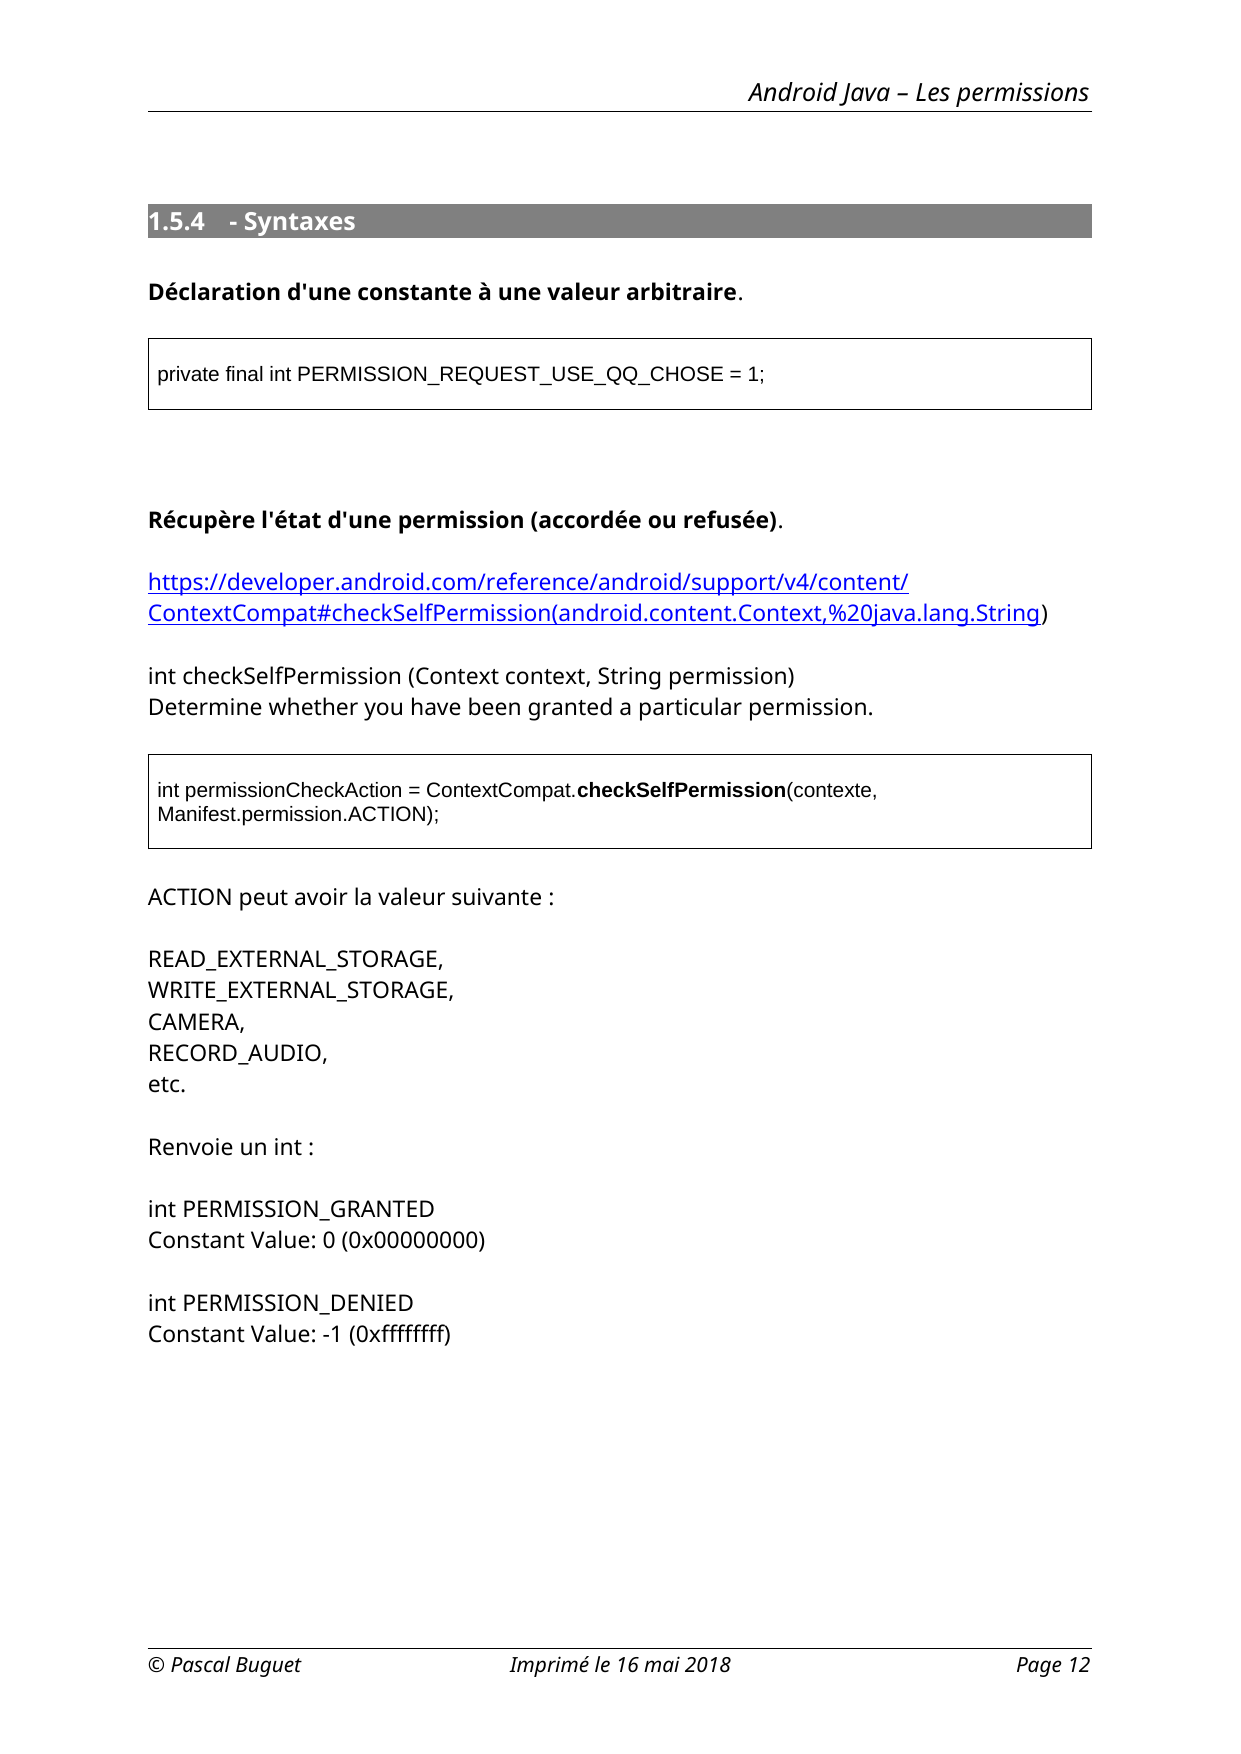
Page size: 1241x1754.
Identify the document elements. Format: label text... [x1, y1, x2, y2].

text CAMERA, [148, 1006, 1092, 1037]
text int PERMISSION_DENIED [148, 1287, 1092, 1318]
text Déclaration d'une constante à une valeur arbitraire. [148, 276, 1092, 307]
text https://developer.android.com/reference/android/support/v4/content/ContextCompat#checkSelfPermission(android.content.Context,%20java.lang.String) [148, 566, 1092, 629]
text Constant Value: -1 (0xffffffff) [148, 1318, 1092, 1349]
text Renvoie un int : [148, 1131, 1092, 1162]
text private final int PERMISSION_REQUEST_USE_QQ_CHOSE = 1; [149, 339, 1091, 409]
text RECORD_AUDIO, [148, 1037, 1092, 1068]
text etc. [148, 1068, 1092, 1099]
text int PERMISSION_GRANTED [148, 1193, 1092, 1224]
text ACTION peut avoir la valeur suivante : [148, 881, 1092, 912]
text int permissionCheckAction = ContextCompat.checkSelfPermission(contexte, Manifest.permission.ACTION); [149, 755, 1091, 848]
text Récupère l'état d'une permission (accordée ou refusée). [148, 504, 1092, 535]
text WRITE_EXTERNAL_STORAGE, [148, 974, 1092, 1006]
text int checkSelfPermission (Context context, String permission) [148, 660, 1092, 691]
text Constant Value: 0 (0x00000000) [148, 1224, 1092, 1256]
text READ_EXTERNAL_STORAGE, [148, 943, 1092, 974]
subtitle - Syntaxes [148, 204, 1092, 238]
text Determine whether you have been granted a particular permission. [148, 691, 1092, 722]
